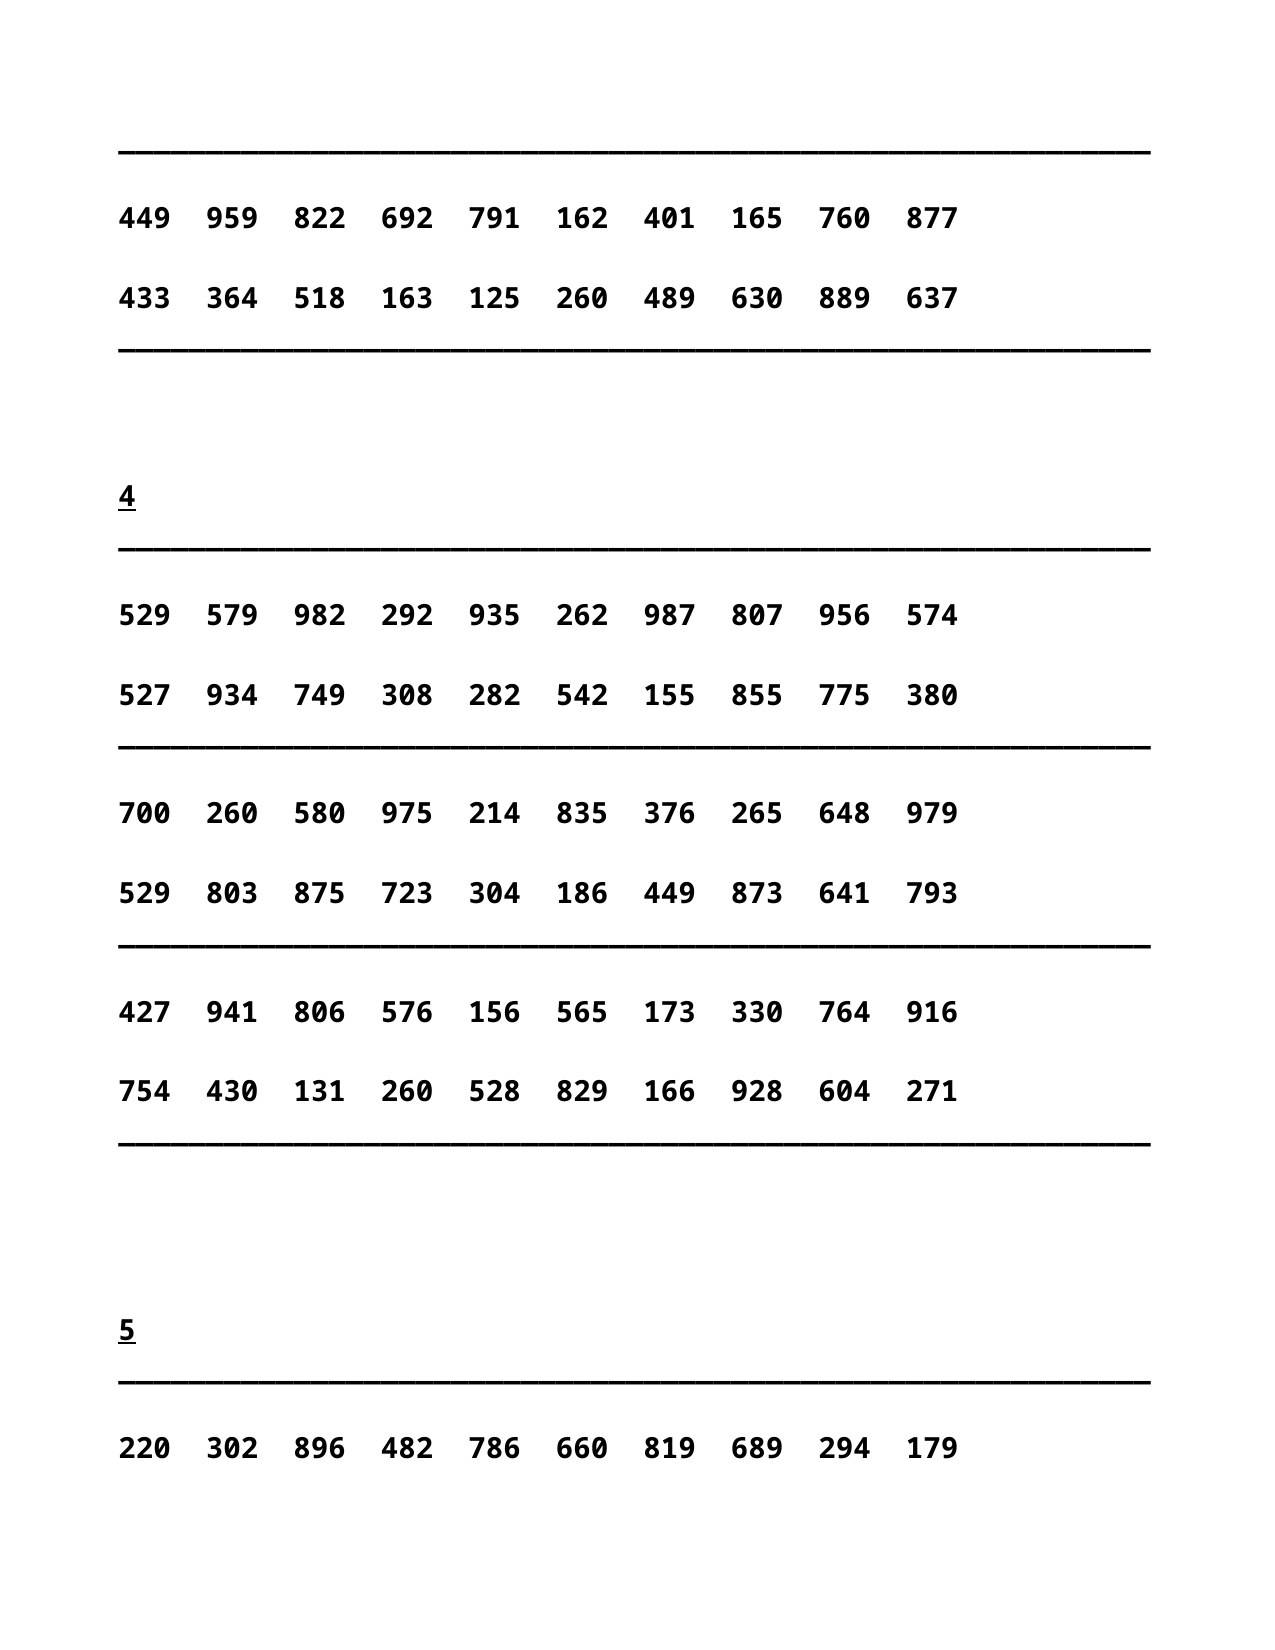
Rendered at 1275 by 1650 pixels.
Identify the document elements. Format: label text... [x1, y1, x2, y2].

text 4 [118, 475, 1157, 515]
text 433 364 518 163 125 260 489 630 889 637 [118, 277, 1157, 317]
text 529 579 982 292 935 262 987 807 956 574 [118, 594, 1157, 634]
text 427 941 806 576 156 565 173 330 764 916 [118, 991, 1157, 1031]
text ___________________________________________________________ [118, 317, 1157, 356]
text 700 260 580 975 214 835 376 265 648 979 [118, 793, 1157, 832]
text ___________________________________________________________ [118, 1110, 1157, 1150]
text ___________________________________________________________ [118, 118, 1157, 158]
text 754 430 131 260 528 829 166 928 604 271 [118, 1071, 1157, 1110]
text 529 803 875 723 304 186 449 873 641 793 [118, 872, 1157, 912]
text ___________________________________________________________ [118, 1348, 1157, 1388]
text ___________________________________________________________ [118, 515, 1157, 555]
text 5 [118, 1309, 1157, 1348]
text ___________________________________________________________ [118, 912, 1157, 952]
text 449 959 822 692 791 162 401 165 760 877 [118, 197, 1157, 237]
text ___________________________________________________________ [118, 713, 1157, 753]
text 220 302 896 482 786 660 819 689 294 179 [118, 1428, 1157, 1467]
text 527 934 749 308 282 542 155 855 775 380 [118, 674, 1157, 713]
